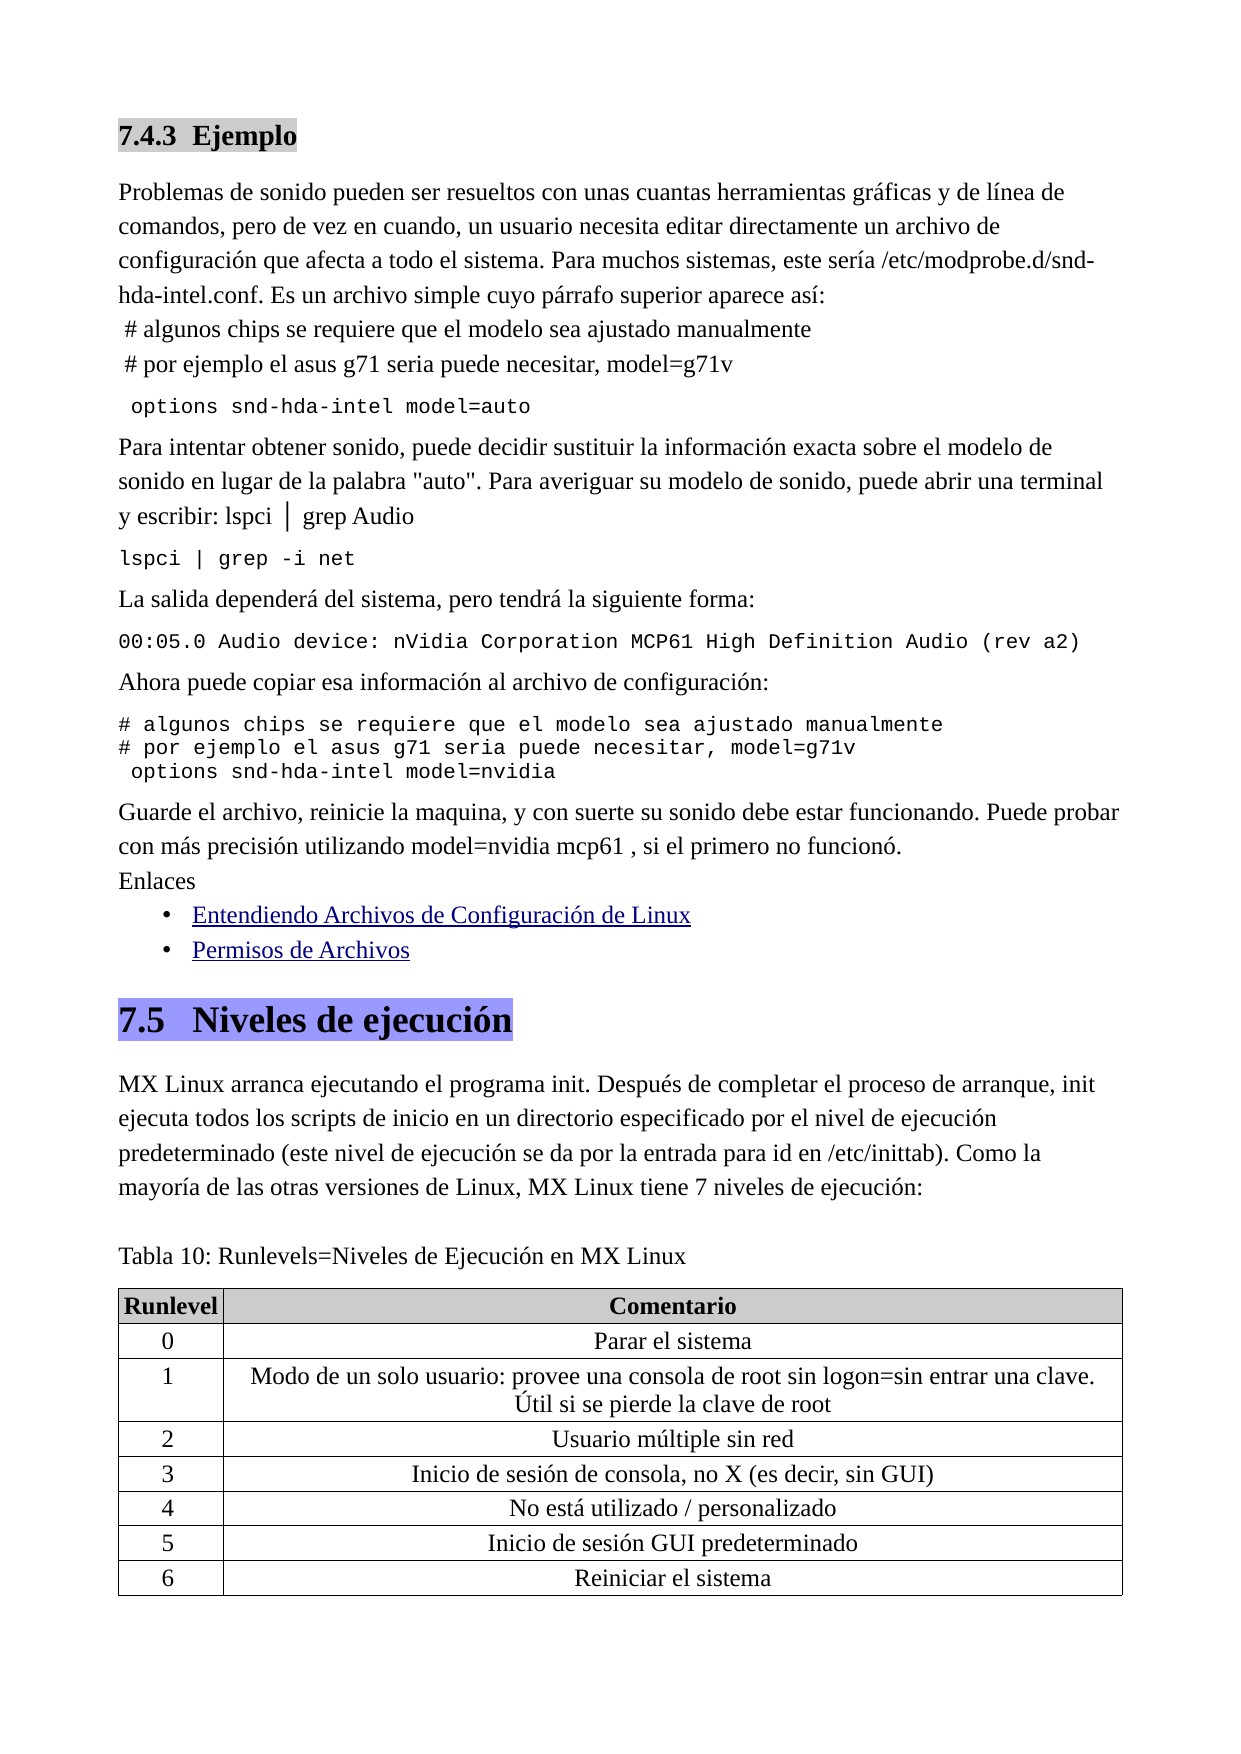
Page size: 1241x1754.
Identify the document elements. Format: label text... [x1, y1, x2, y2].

subtitle 7.4.3 Ejemplo [297, 118, 1122, 152]
text 00:05.0 Audio device: nVidia Corporation MCP61 High Definition Audio (rev a2) [118, 631, 1122, 654]
table_cell 5 [119, 1526, 223, 1560]
table_cell Usuario múltiple sin red [224, 1422, 1122, 1456]
table_header Runlevel [119, 1289, 223, 1323]
text lspci | grep -i net [118, 548, 1122, 571]
table_cell 2 [119, 1422, 223, 1456]
table_cell 6 [119, 1561, 223, 1594]
text Tabla 10: Runlevels=Niveles de Ejecución en MX Linux [118, 1241, 1122, 1270]
text Enlaces [118, 866, 1122, 894]
text MX Linux arranca ejecutando el programa init. Después de completar el proceso de arranque, init [118, 1069, 1122, 1098]
table_cell Inicio de sesión GUI predeterminado [224, 1526, 1122, 1560]
table_cell No está utilizado / personalizado [224, 1492, 1122, 1525]
table_cell Inicio de sesión de consola, no X (es decir, sin GUI) [224, 1457, 1122, 1491]
list Entendiendo Archivos de Configuración de Linux [162, 900, 1122, 929]
subtitle 7.5 Niveles de ejecución [513, 998, 1122, 1041]
text # algunos chips se requiere que el modelo sea ajustado manualmente # por ejemplo el asus g71 seria puede necesitar, model=g71v options snd-hda-intel model=nvidia [118, 713, 1122, 784]
table_cell Parar el sistema [224, 1324, 1122, 1358]
text Problemas de sonido pueden ser resueltos con unas cuantas herramientas gráficas y de línea de comandos, pero de vez en cuando, un usuario necesita editar directamente un archivo de configuración que afecta a todo el sistema. Para muchos sistemas, este sería /etc/modprobe.d/snd-hda-intel.conf. Es un archivo simple cuyo párrafo superior aparece así: [118, 177, 1122, 309]
table_cell 3 [119, 1457, 223, 1491]
table_cell 0 [119, 1324, 223, 1358]
text options snd-hda-intel model=auto [118, 396, 1122, 419]
table_header Comentario [224, 1289, 1122, 1323]
text # algunos chips se requiere que el modelo sea ajustado manualmente # por ejemplo el asus g71 seria puede necesitar, model=g71v [118, 314, 1122, 378]
text Ahora puede copiar esa información al archivo de configuración: [118, 667, 1122, 695]
text La salida dependerá del sistema, pero tendrá la siguiente forma: [118, 584, 1122, 612]
table_cell Modo de un solo usuario: provee una consola de root sin logon=sin entrar una clave. Útil si se pierde la clave de root [224, 1359, 1122, 1421]
table_cell 4 [119, 1492, 223, 1525]
text Para intentar obtener sonido, puede decidir sustituir la información exacta sobre el modelo de sonido en lugar de la palabra "auto". Para averiguar su modelo de sonido, puede abrir una terminal y escribir: lspci │ grep Audio [118, 432, 1122, 529]
text ejecuta todos los scripts de inicio en un directorio especificado por el nivel de ejecución predeterminado (este nivel de ejecución se da por la entrada para id en /etc/inittab). Como la mayoría de las otras versiones de Linux, MX Linux tiene 7 niveles de ejecución: [118, 1103, 1122, 1201]
list Permisos de Archivos [162, 935, 1122, 963]
text Guarde el archivo, reinicie la maquina, y con suerte su sonido debe estar funcionando. Puede probar con más precisión utilizando model=nvidia mcp61 , si el primero no funcionó. [118, 797, 1122, 860]
table_cell Reiniciar el sistema [224, 1561, 1122, 1594]
table_cell 1 [119, 1359, 223, 1421]
